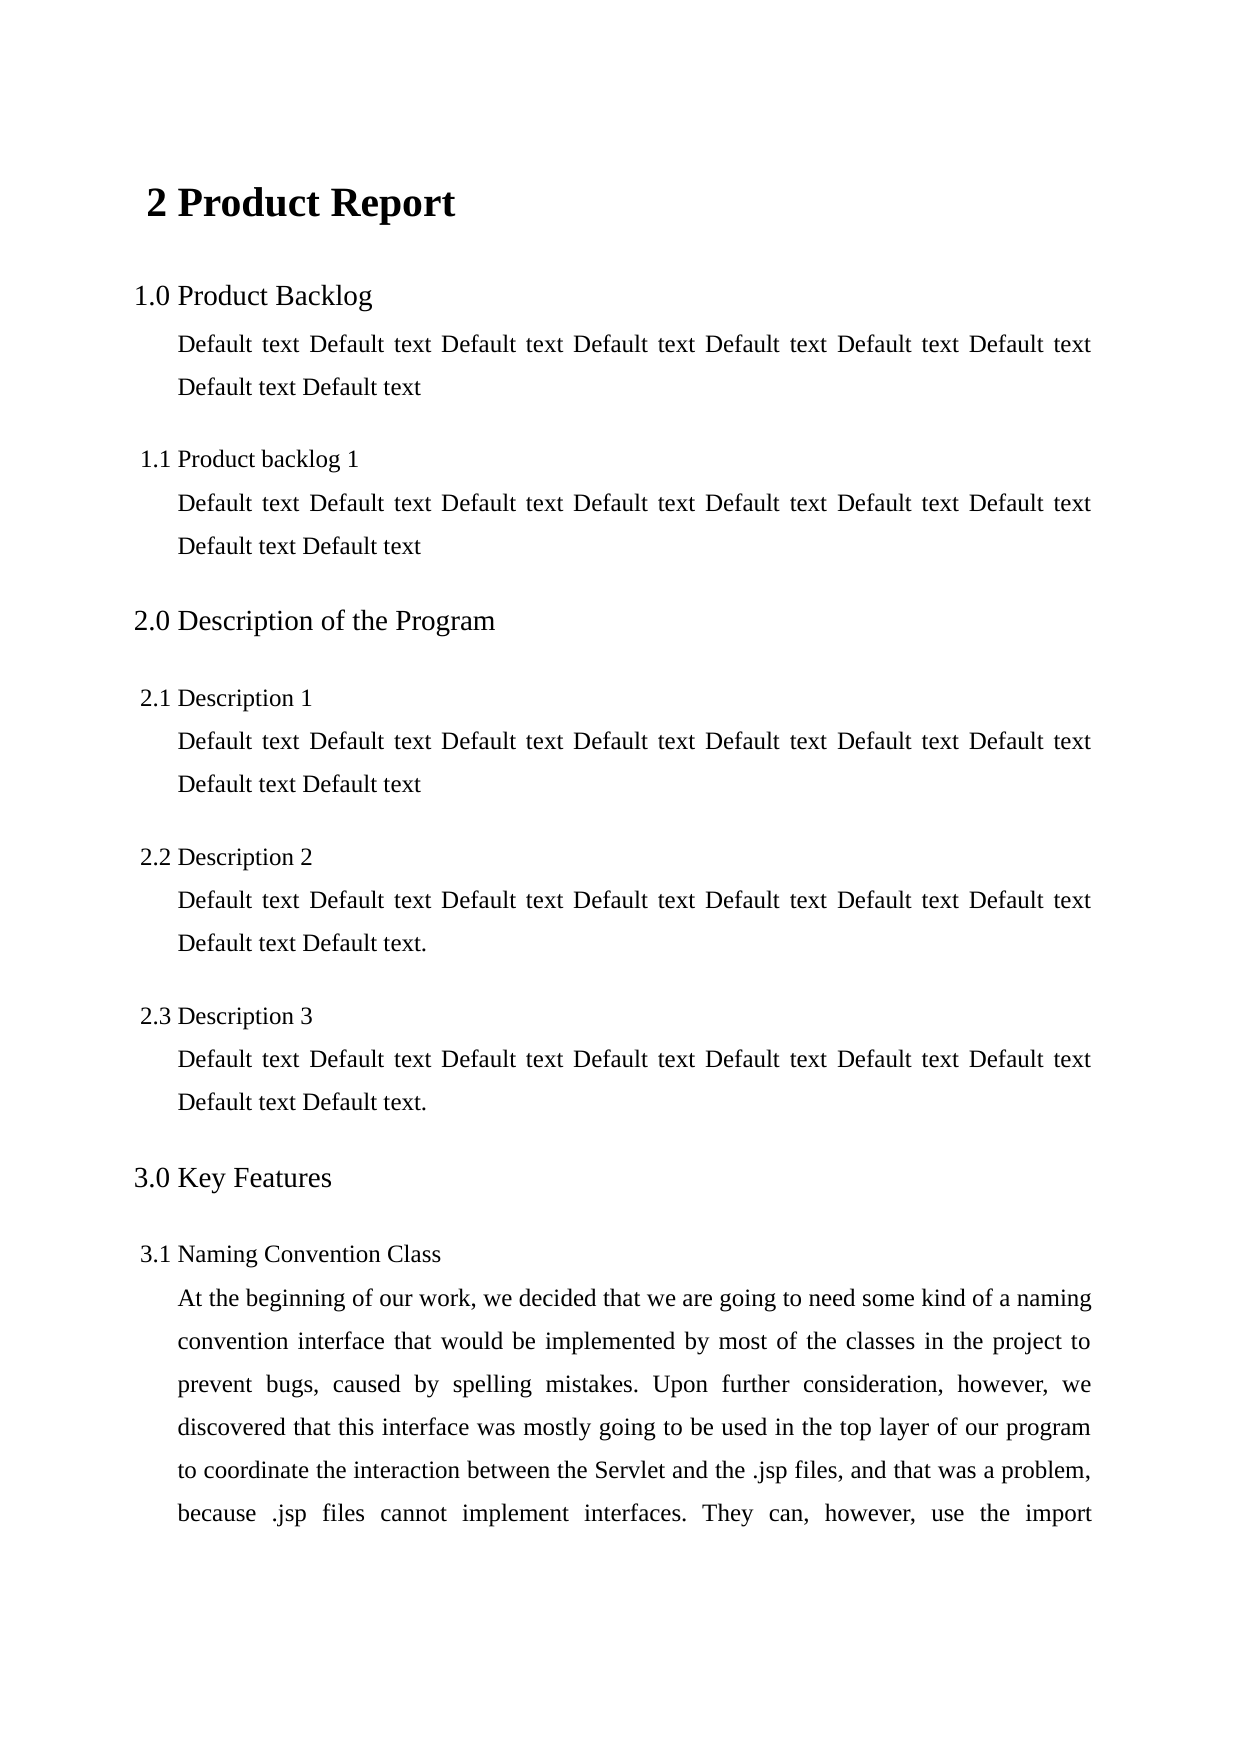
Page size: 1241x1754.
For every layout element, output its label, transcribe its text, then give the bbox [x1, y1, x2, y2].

text Default text Default text Default text Default text Default text Default text Default text Default text Default text [177, 726, 1093, 798]
subtitle Product Backlog [177, 278, 1093, 312]
subtitle Key Features [177, 1160, 1093, 1193]
subtitle Product backlog 1 [177, 444, 1093, 473]
text Default text Default text Default text Default text Default text Default text Default text Default text Default text. [177, 885, 1093, 957]
subtitle Description 3 [177, 1001, 1093, 1030]
text At the beginning of our work, we decided that we are going to need some kind of a naming convention interface that would be implemented by most of the classes in the project to prevent bugs, caused by spelling mistakes. Upon further consideration, however, we discovered that this interface was mostly going to be used in the top layer of our program to coordinate the interaction between the Servlet and the .jsp files, and that was a problem, because .jsp files cannot implement interfaces. They can, however, use the import [177, 1283, 1093, 1527]
subtitle Product Report [177, 177, 1093, 225]
subtitle Naming Convention Class [177, 1239, 1093, 1268]
subtitle Description 2 [177, 842, 1093, 871]
text Default text Default text Default text Default text Default text Default text Default text Default text Default text [177, 488, 1093, 559]
text Default text Default text Default text Default text Default text Default text Default text Default text Default text [177, 329, 1093, 401]
subtitle Description of the Program [177, 603, 1093, 637]
text Default text Default text Default text Default text Default text Default text Default text Default text Default text. [177, 1044, 1093, 1116]
subtitle Description 1 [177, 683, 1093, 712]
